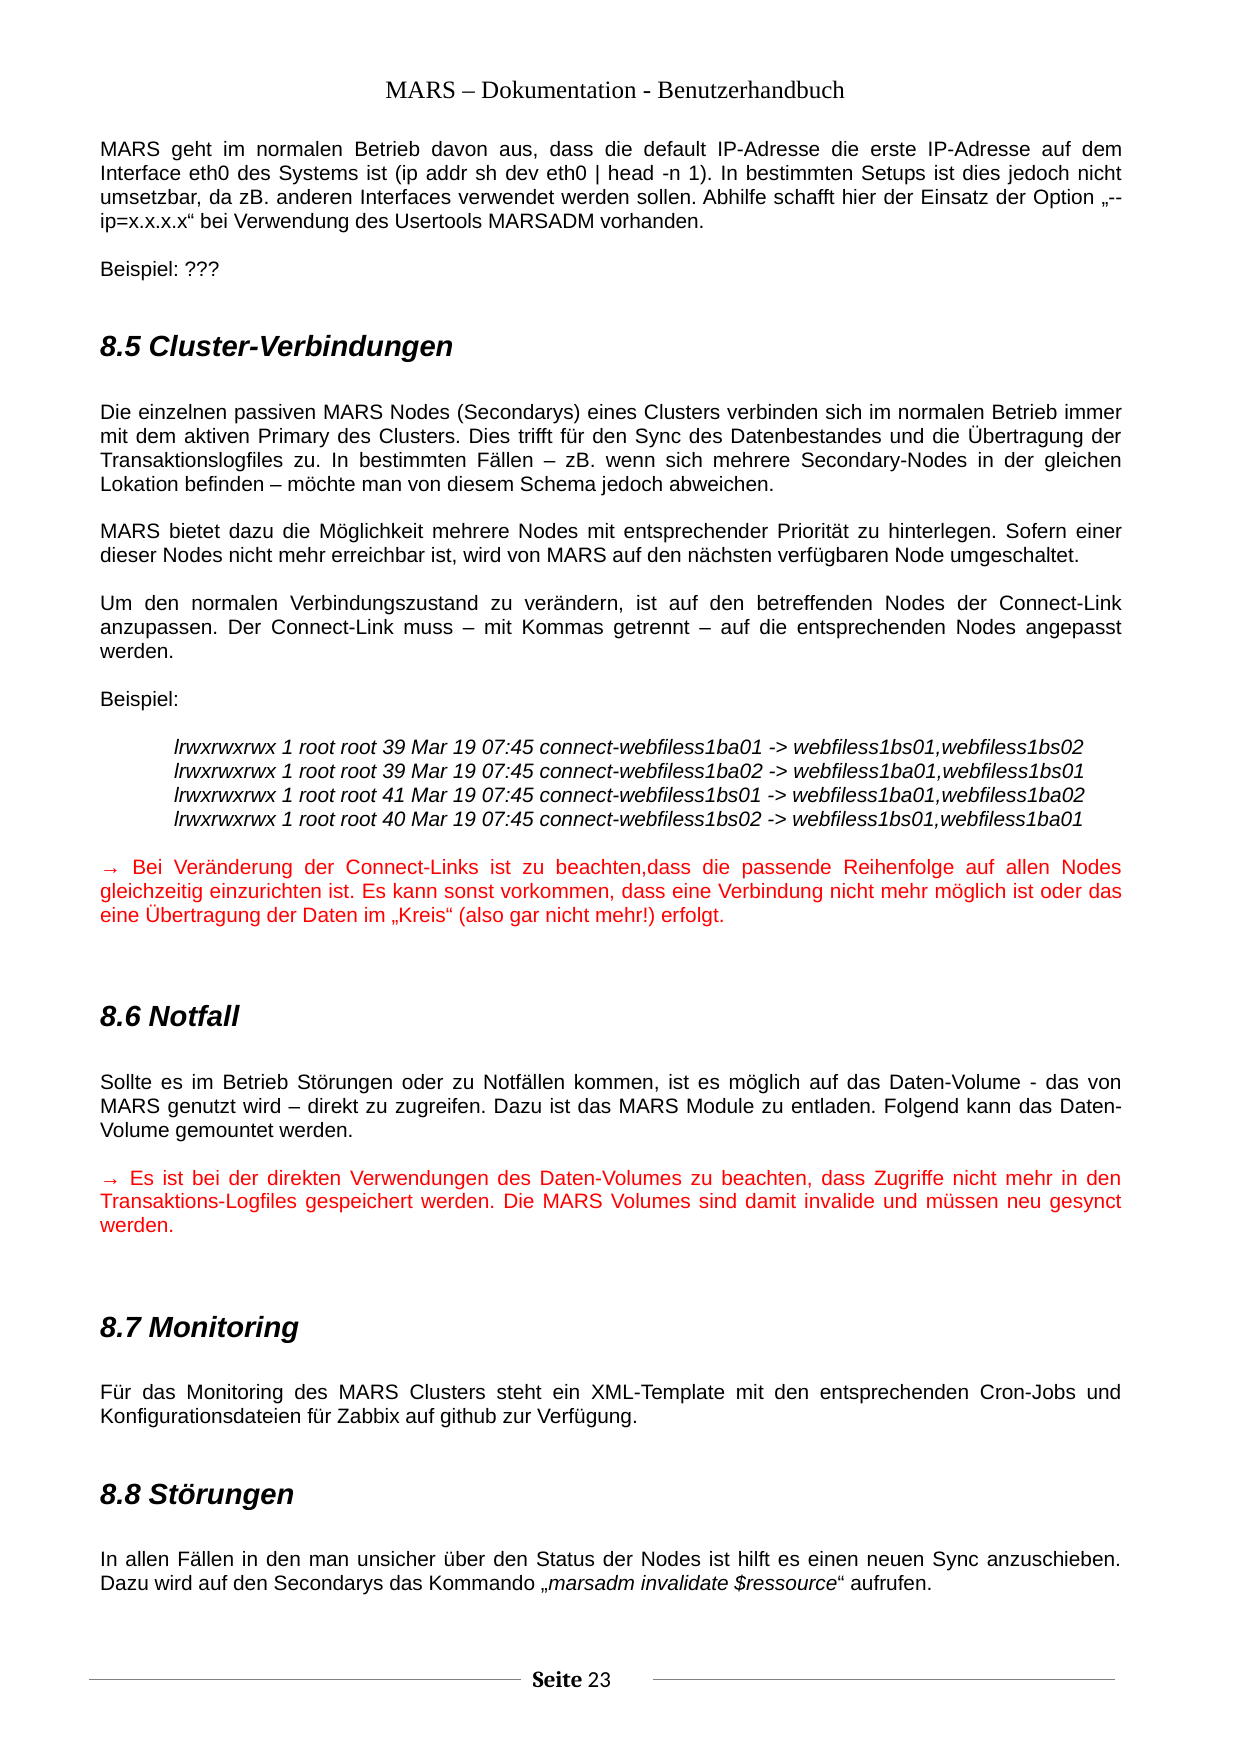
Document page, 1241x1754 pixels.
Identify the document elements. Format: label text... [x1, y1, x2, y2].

text → Es ist bei der direkten Verwendungen des Daten-Volumes zu beachten, dass Zugriffe nicht mehr in den Transaktions-Logfiles gespeichert werden. Die MARS Volumes sind damit invalide und müssen neu gesynct werden. [100, 1165, 1123, 1237]
text Um den normalen Verbindungszustand zu verändern, ist auf den betreffenden Nodes der Connect-Link anzupassen. Der Connect-Link muss – mit Kommas getrennt – auf die entsprechenden Nodes angepasst werden. [100, 591, 1123, 663]
subtitle 8.6 Notfall [100, 999, 1123, 1033]
text lrwxrwxrwx 1 root root 41 Mar 19 07:45 connect-webfiless1bs01 -> webfiless1ba01,webfiless1ba02 [174, 783, 1123, 807]
subtitle 8.5 Cluster-Verbindungen [100, 329, 1123, 363]
text Die einzelnen passiven MARS Nodes (Secondarys) eines Clusters verbinden sich im normalen Betrieb immer mit dem aktiven Primary des Clusters. Dies trifft für den Sync des Datenbestandes und die Übertragung der Transaktionslogfiles zu. In bestimmten Fällen – zB. wenn sich mehrere Secondary-Nodes in der gleichen Lokation befinden – möchte man von diesem Schema jedoch abweichen. [100, 399, 1123, 495]
subtitle 8.8 Störungen [100, 1477, 1123, 1511]
text lrwxrwxrwx 1 root root 40 Mar 19 07:45 connect-webfiless1bs02 -> webfiless1bs01,webfiless1ba01 [174, 807, 1123, 831]
text lrwxrwxrwx 1 root root 39 Mar 19 07:45 connect-webfiless1ba01 -> webfiless1bs01,webfiless1bs02 [174, 735, 1123, 759]
text Für das Monitoring des MARS Clusters steht ein XML-Template mit den entsprechenden Cron-Jobs und Konfigurationsdateien für Zabbix auf github zur Verfügung. [100, 1380, 1123, 1428]
text MARS bietet dazu die Möglichkeit mehrere Nodes mit entsprechender Priorität zu hinterlegen. Sofern einer dieser Nodes nicht mehr erreichbar ist, wird von MARS auf den nächsten verfügbaren Node umgeschaltet. [100, 519, 1123, 567]
text Sollte es im Betrieb Störungen oder zu Notfällen kommen, ist es möglich auf das Daten-Volume - das von MARS genutzt wird – direkt zu zugreifen. Dazu ist das MARS Module zu entladen. Folgend kann das Daten-Volume gemountet werden. [100, 1069, 1123, 1141]
text MARS geht im normalen Betrieb davon aus, dass die default IP-Adresse die erste IP-Adresse auf dem Interface eth0 des Systems ist (ip addr sh dev eth0 | head -n 1). In bestimmten Setups ist dies jedoch nicht umsetzbar, da zB. anderen Interfaces verwendet werden sollen. Abhilfe schafft hier der Einsatz der Option „--ip=x.x.x.x“ bei Verwendung des Usertools MARSADM vorhanden. [100, 137, 1123, 233]
text → Bei Veränderung der Connect-Links ist zu beachten,dass die passende Reihenfolge auf allen Nodes gleichzeitig einzurichten ist. Es kann sonst vorkommen, dass eine Verbindung nicht mehr möglich ist oder das eine Übertragung der Daten im „Kreis“ (also gar nicht mehr!) erfolgt. [100, 855, 1123, 927]
text lrwxrwxrwx 1 root root 39 Mar 19 07:45 connect-webfiless1ba02 -> webfiless1ba01,webfiless1bs01 [174, 759, 1123, 783]
text Beispiel: [100, 687, 1123, 711]
subtitle 8.7 Monitoring [100, 1310, 1123, 1344]
text Beispiel: ??? [100, 257, 1123, 281]
text In allen Fällen in den man unsicher über den Status der Nodes ist hilft es einen neuen Sync anzuschieben. Dazu wird auf den Secondarys das Kommando „marsadm invalidate $ressource“ aufrufen. [100, 1547, 1123, 1595]
